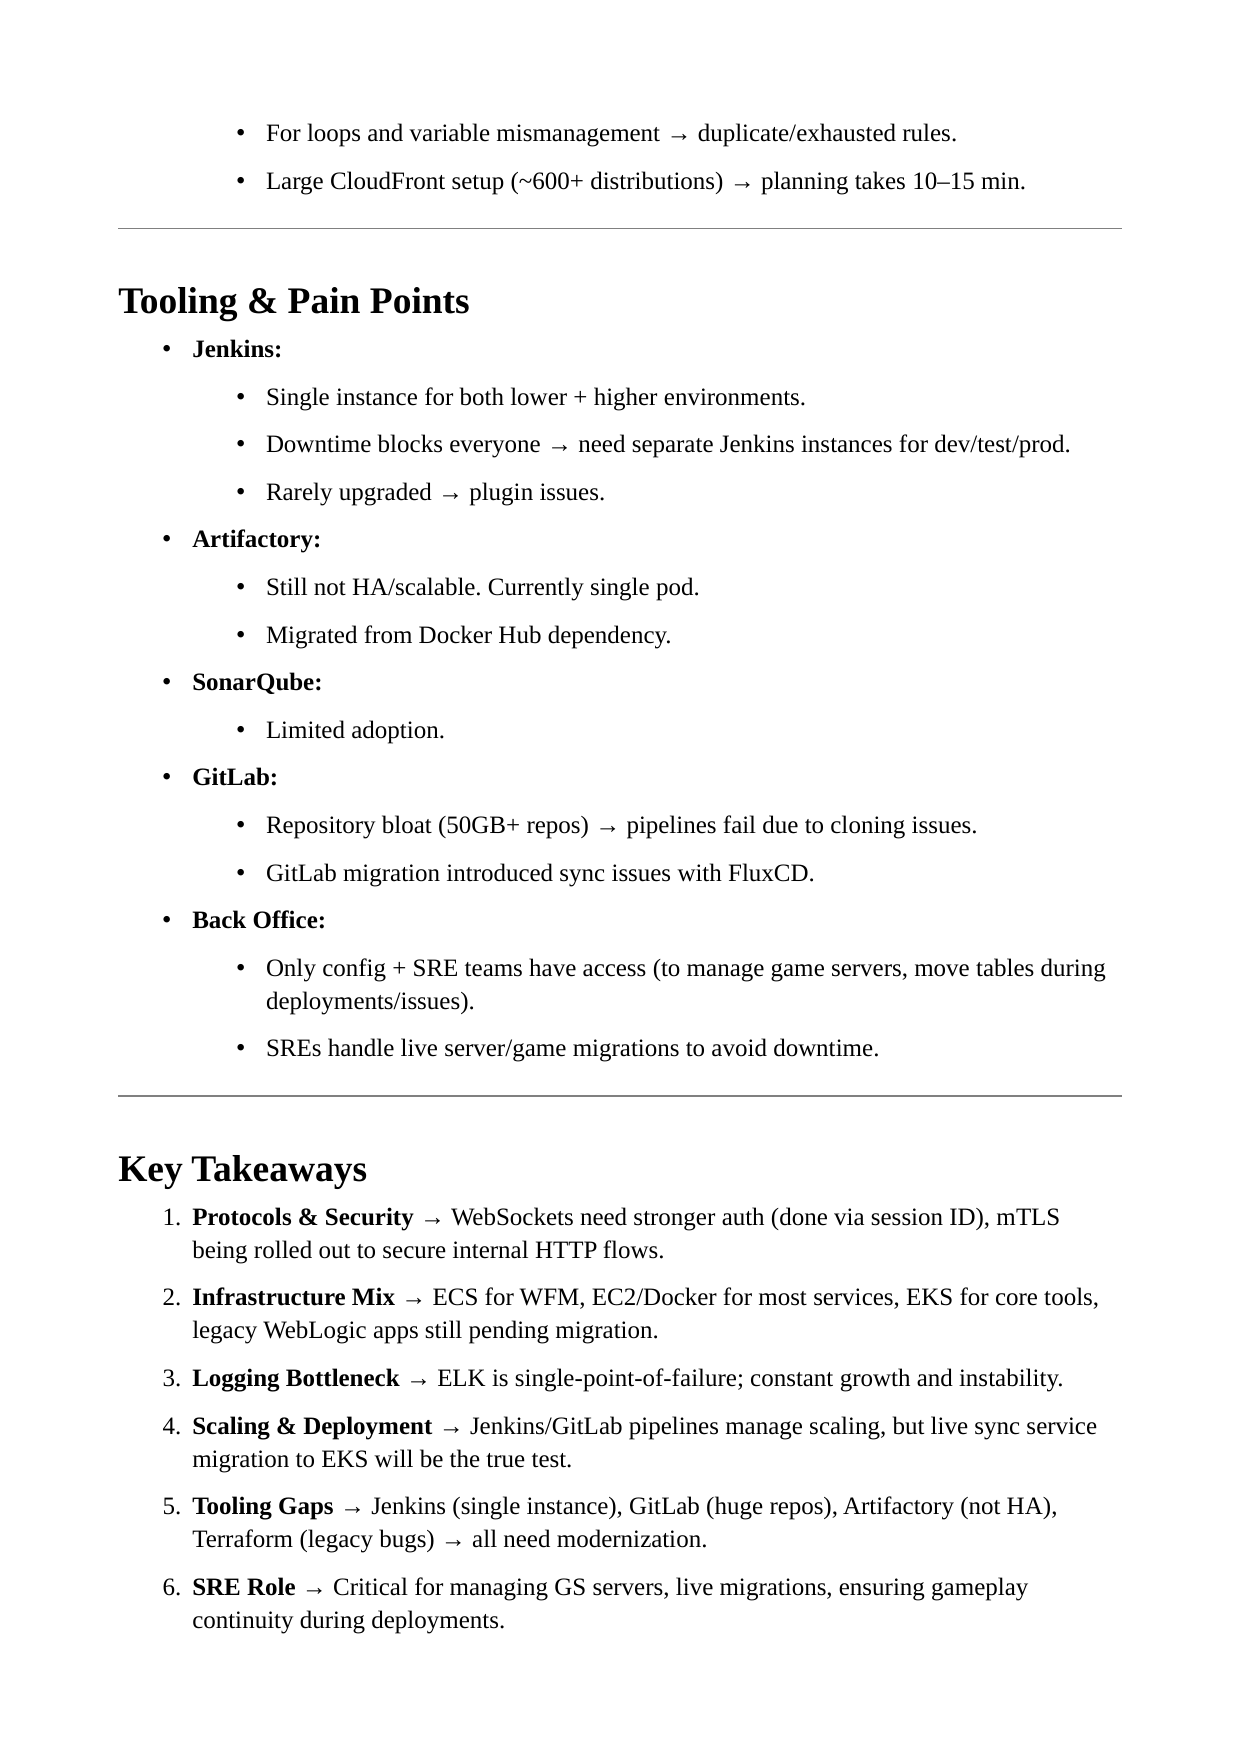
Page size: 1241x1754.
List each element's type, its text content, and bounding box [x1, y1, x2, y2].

list Single instance for both lower + higher environments. [236, 382, 1122, 410]
list SonarQube: [162, 667, 1122, 696]
list For loops and variable mismanagement → duplicate/exhausted rules. [236, 118, 1122, 147]
list Scaling & Deployment → Jenkins/GitLab pipelines manage scaling, but live sync service migration to EKS will be the true test. [162, 1411, 1122, 1472]
list Rarely upgraded → plugin issues. [236, 477, 1122, 506]
list SREs handle live server/game migrations to avoid downtime. [236, 1033, 1122, 1062]
list Limited adoption. [236, 715, 1122, 744]
list Migrated from Docker Hub dependency. [236, 620, 1122, 648]
list Jenkins: [162, 334, 1122, 363]
list Back Office: [162, 905, 1122, 934]
list Logging Bottleneck → ELK is single-point-of-failure; constant growth and instability. [162, 1363, 1122, 1392]
list Infrastructure Mix → ECS for WFM, EC2/Docker for most services, EKS for core tools, legacy WebLogic apps still pending migration. [162, 1282, 1122, 1344]
list GitLab: [162, 762, 1122, 791]
list Only config + SRE teams have access (to manage game servers, move tables during deployments/issues). [236, 953, 1122, 1015]
list Still not HA/scalable. Currently single pod. [236, 572, 1122, 601]
list Artifactory: [162, 524, 1122, 553]
list Protocols & Security → WebSockets need stronger auth (done via session ID), mTLS being rolled out to secure internal HTTP flows. [162, 1202, 1122, 1264]
list GitLab migration introduced sync issues with FluxCD. [236, 858, 1122, 886]
list Downtime blocks everyone → need separate Jenkins instances for dev/test/prod. [236, 429, 1122, 458]
list Large CloudFront setup (~600+ distributions) → planning takes 10–15 min. [236, 166, 1122, 194]
list Repository bloat (50GB+ repos) → pipelines fail due to cloning issues. [236, 810, 1122, 839]
subtitle Key Takeaways [118, 1146, 1122, 1189]
list SRE Role → Critical for managing GS servers, live migrations, ensuring gameplay continuity during deployments. [162, 1572, 1122, 1634]
list Tooling Gaps → Jenkins (single instance), GitLab (huge repos), Artifactory (not HA), Terraform (legacy bugs) → all need modernization. [162, 1491, 1122, 1553]
subtitle Tooling & Pain Points [118, 278, 1122, 322]
